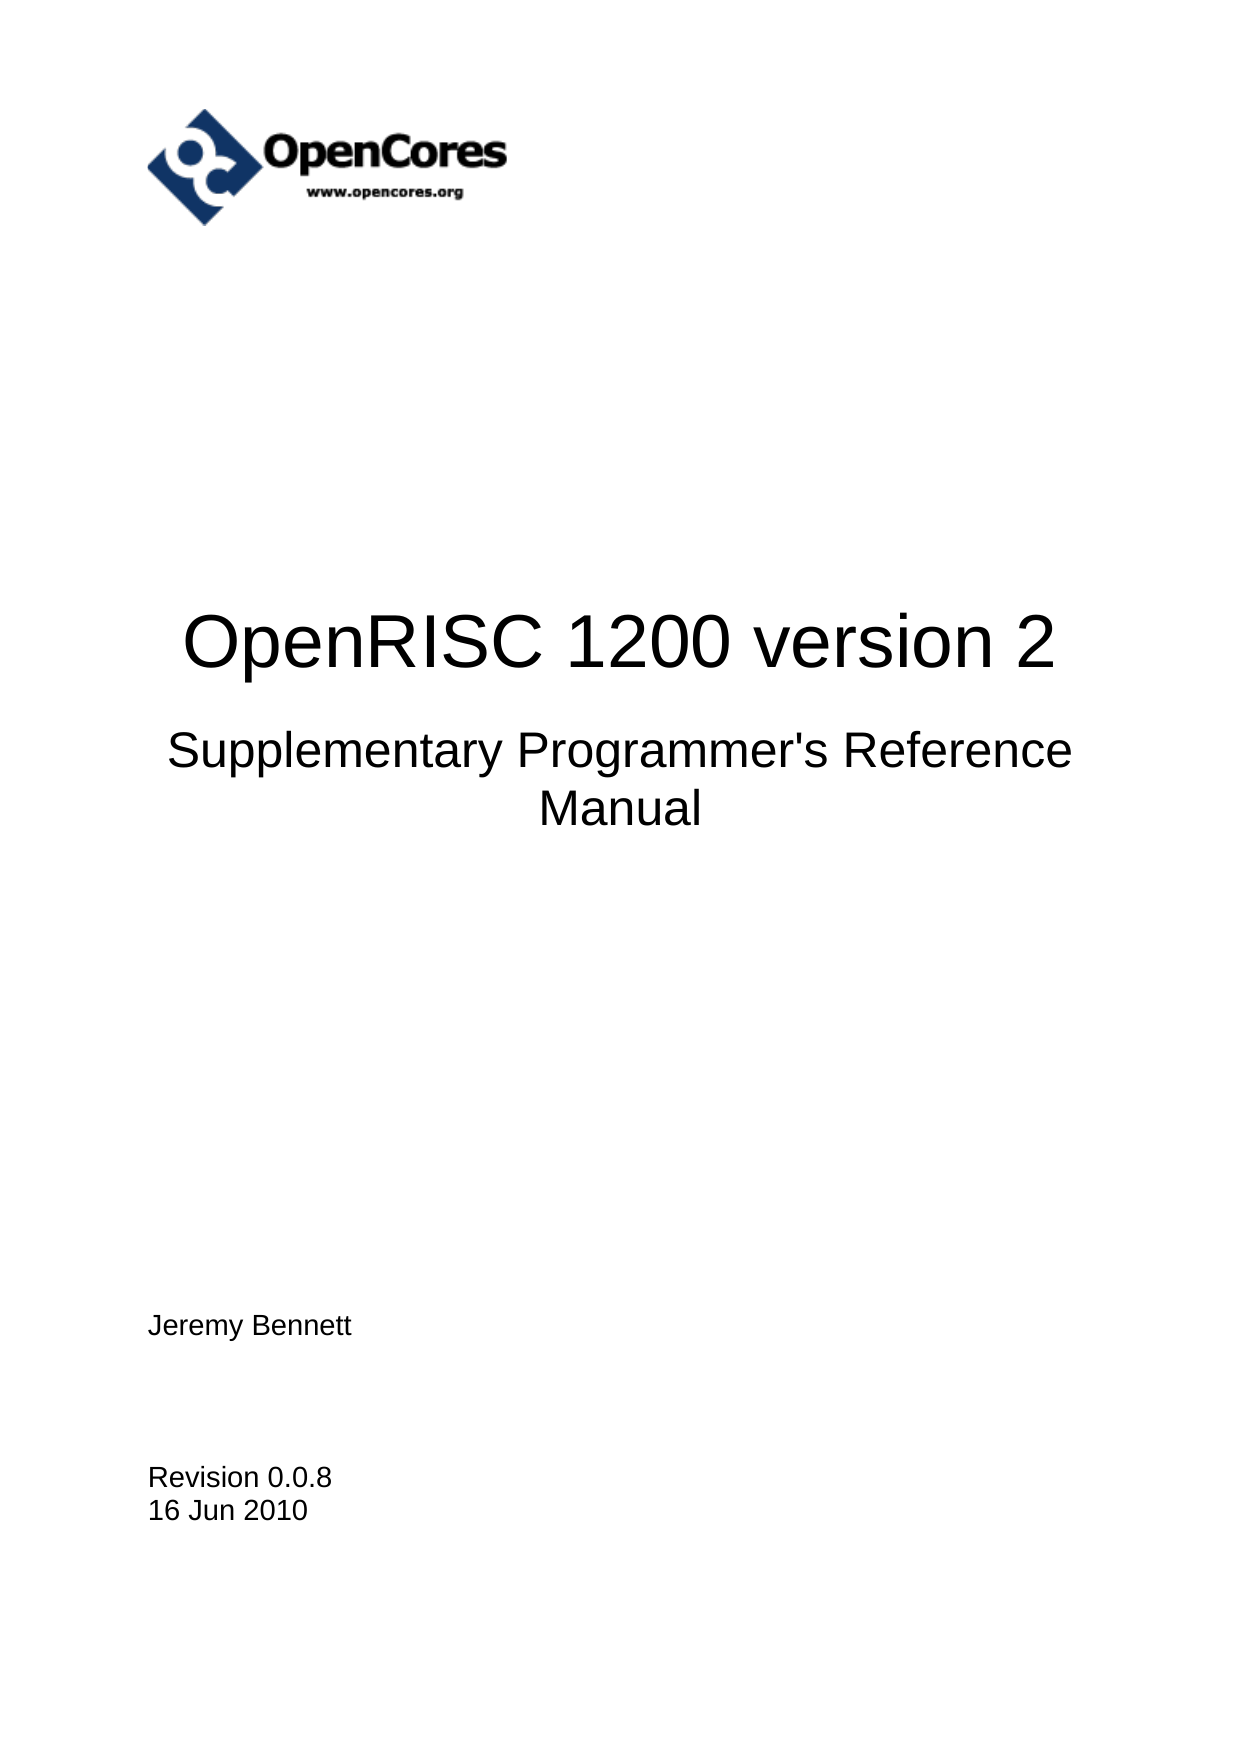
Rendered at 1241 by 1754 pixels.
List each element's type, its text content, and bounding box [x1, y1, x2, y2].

picture [147, 109, 507, 226]
subtitle Supplementary Programmer's Reference Manual [148, 721, 1093, 836]
title 16 Jun 2010 [148, 1493, 1093, 1527]
text Jeremy Bennett [148, 1308, 1093, 1342]
title OpenRISC 1200 version 2 [148, 597, 1093, 683]
text Revision 0.0.8 [148, 1460, 1093, 1493]
